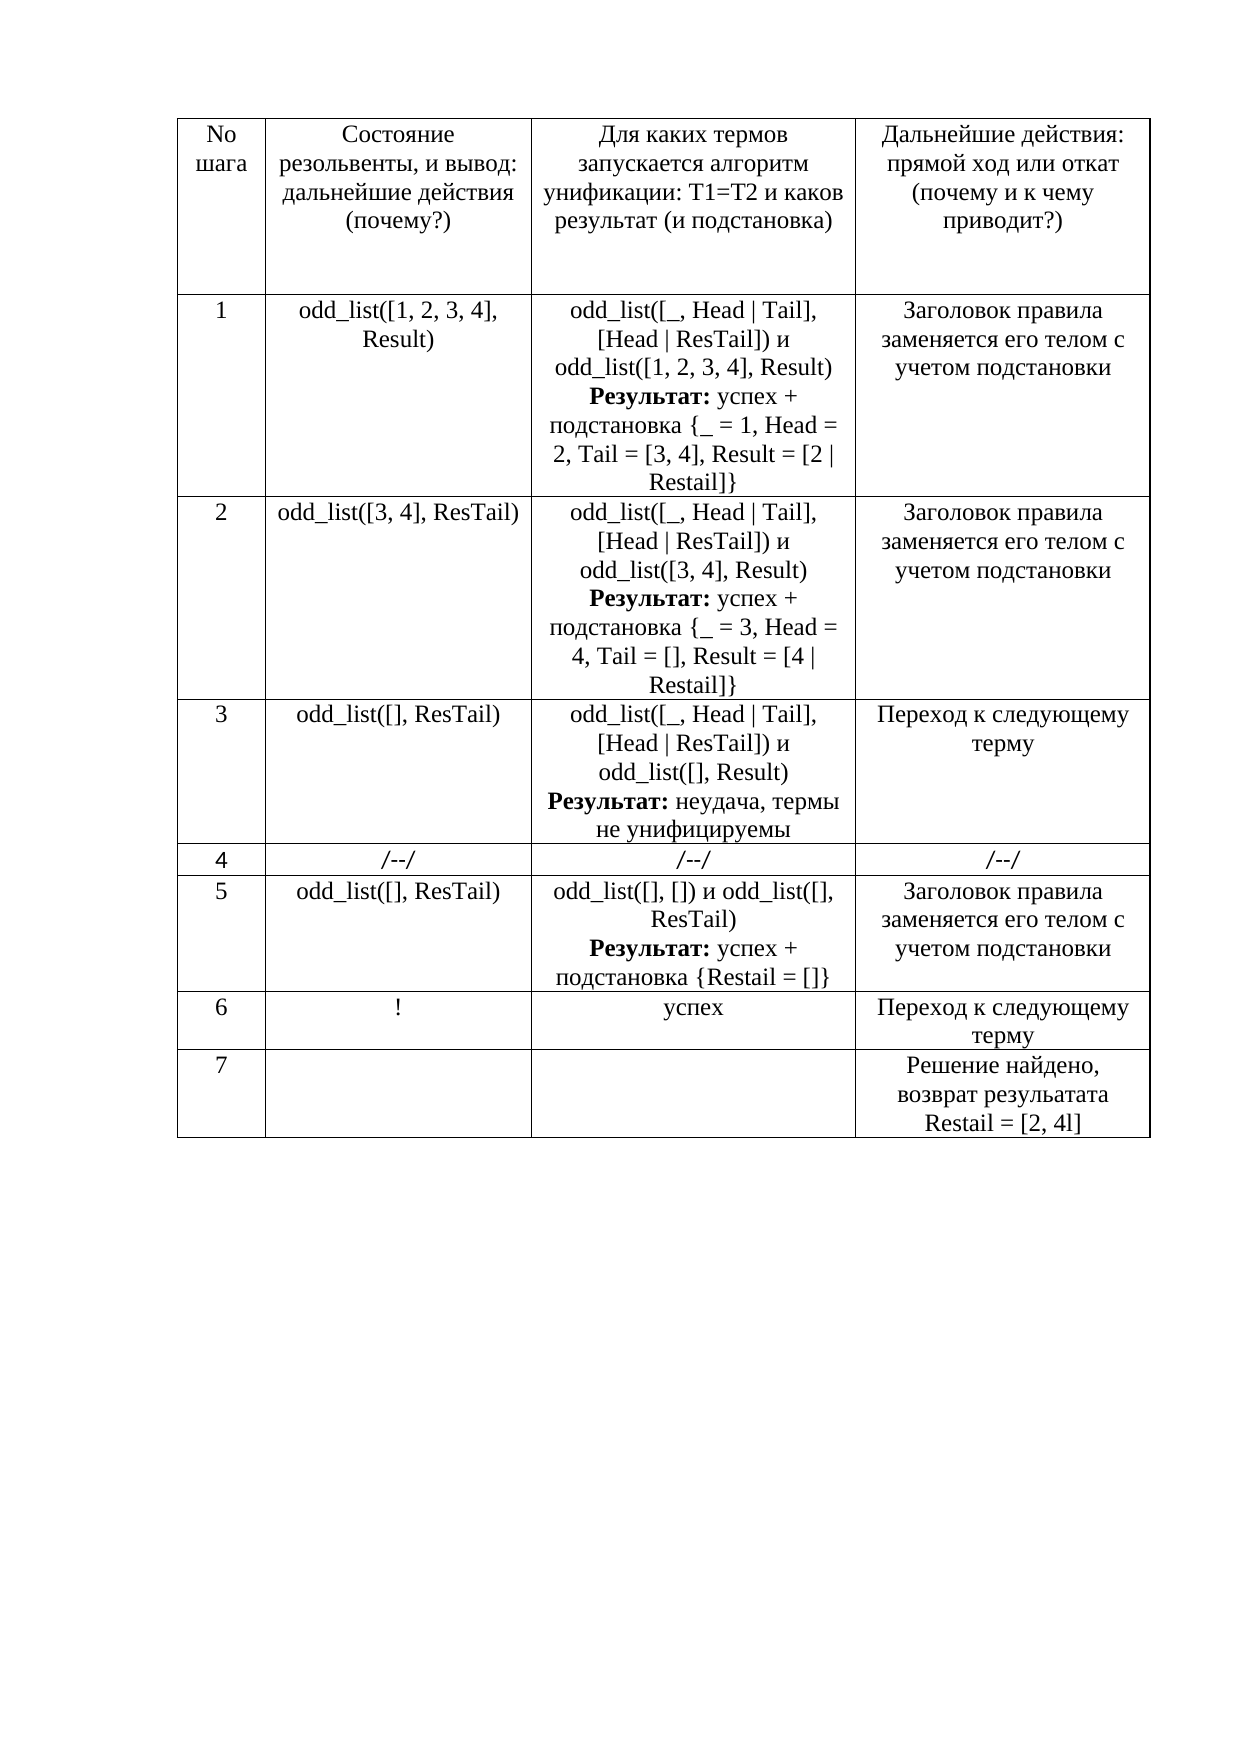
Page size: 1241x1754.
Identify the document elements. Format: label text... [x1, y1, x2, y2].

table_cell ! [266, 992, 531, 1049]
table_cell 2 [178, 497, 265, 698]
table_cell odd_list([1, 2, 3, 4], Result) [266, 295, 531, 496]
table_cell odd_list([_, Head | Tail], [Head | ResTail]) и odd_list([1, 2, 3, 4], Result) Результат: успех + подстановка {_ = 1, Head = 2, Tail = [3, 4], Result = [2 | Restail]} [532, 295, 855, 496]
table_cell odd_list([], ResTail) [266, 876, 531, 991]
table_cell 1 [178, 295, 265, 496]
table_cell 6 [178, 992, 265, 1049]
table_cell /--/ [856, 844, 1149, 875]
table_cell 5 [178, 876, 265, 991]
table_cell 7 [178, 1050, 265, 1137]
table_cell odd_list([], ResTail) [266, 700, 531, 843]
table_cell успех [532, 992, 855, 1049]
table_cell 3 [178, 700, 265, 843]
table_cell /--/ [266, 844, 531, 875]
table_cell Решение найдено, возврат резульатата Restail = [2, 4l] [856, 1050, 1149, 1137]
table_cell 4 [178, 844, 265, 875]
table_cell [532, 1050, 855, 1137]
table_cell Заголовок правила заменяется его телом c учетом подстановки [856, 497, 1149, 698]
table_header Для каких термов запускается алгоритм унификации: Т1=Т2 и каков результат (и подстановка) [532, 119, 855, 294]
table_header No шага [178, 119, 265, 294]
table_cell /--/ [532, 844, 855, 875]
table_cell odd_list([_, Head | Tail], [Head | ResTail]) и odd_list([], Result) Результат: неудача, термы не унифицируемы [532, 700, 855, 843]
table_cell odd_list([_, Head | Tail], [Head | ResTail]) и odd_list([3, 4], Result) Результат: успех + подстановка {_ = 3, Head = 4, Tail = [], Result = [4 | Restail]} [532, 497, 855, 698]
table_cell [266, 1050, 531, 1137]
table_cell odd_list([3, 4], ResTail) [266, 497, 531, 698]
table_header Состояние резольвенты, и вывод: дальнейшие действия (почему?) [266, 119, 531, 294]
table_cell Переход к следующему терму [856, 700, 1149, 843]
table_cell odd_list([], []) и odd_list([], ResTail) Результат: успех + подстановка {Restail = []} [532, 876, 855, 991]
table_header Дальнейшие действия: прямой ход или откат (почему и к чему приводит?) [856, 119, 1149, 294]
table_cell Заголовок правила заменяется его телом c учетом подстановки [856, 295, 1149, 496]
table_cell Заголовок правила заменяется его телом c учетом подстановки [856, 876, 1149, 991]
table_cell Переход к следующему терму [856, 992, 1149, 1049]
